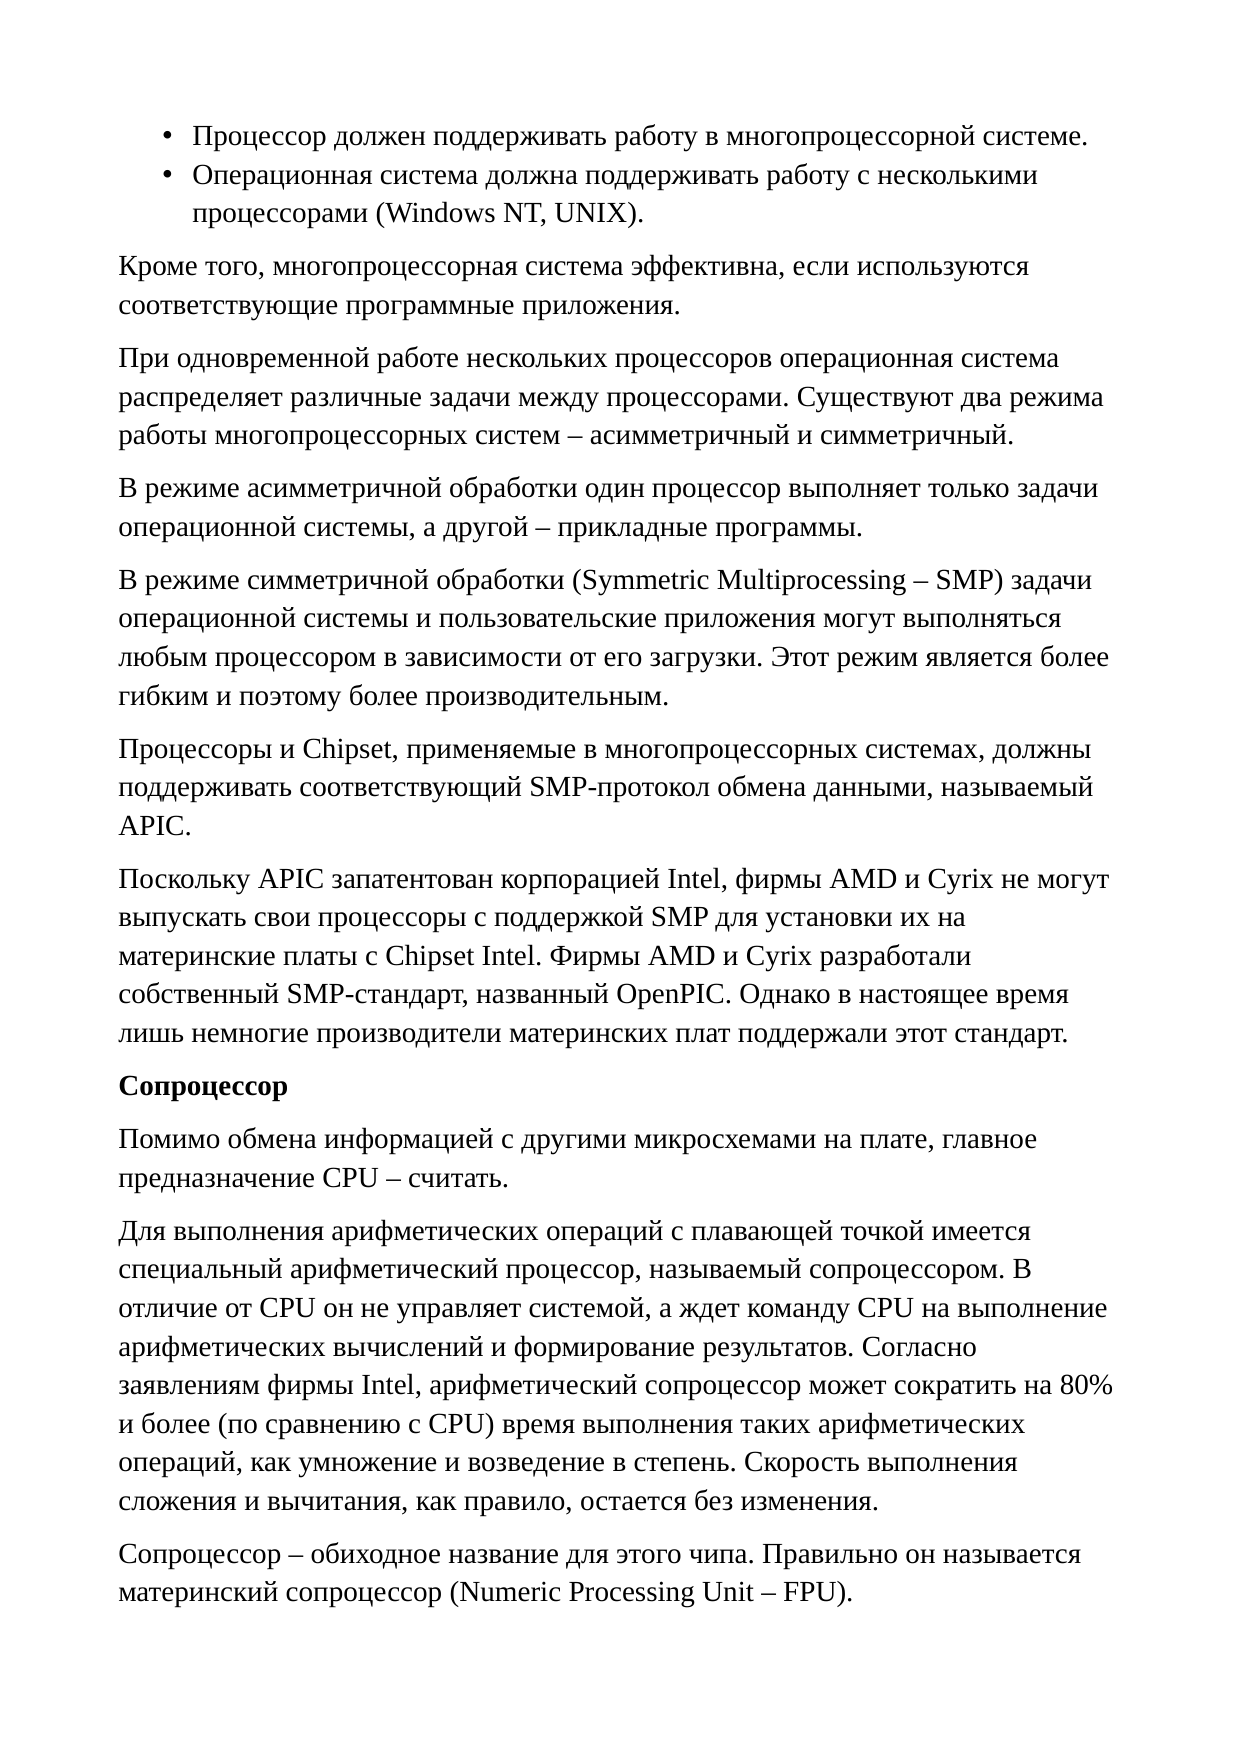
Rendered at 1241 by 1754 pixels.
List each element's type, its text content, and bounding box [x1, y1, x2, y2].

text Для выполнения арифметических операций с плавающей точкой имеется специальный арифметический процессор, называемый сопроцессором. В отличие от CPU он не управляет системой, а ждет команду CPU на выполнение арифметических вычислений и формирование результатов. Согласно заявлениям фирмы Intel, арифметический сопроцессор может сократить на 80% и более (по сравнению с CPU) время выполнения таких арифметических операций, как умножение и возведение в степень. Скорость выполнения сложения и вычитания, как правило, остается без изменения. [118, 1213, 1122, 1516]
text В режиме симметричной обработки (Symmetric Multiprocessing – SMP) задачи операционной системы и пользовательские приложения могут выполняться любым процессором в зависимости от его загрузки. Этот режим является более гибким и поэтому более производительным. [118, 562, 1122, 711]
list Операционная система должна поддерживать работу с несколькими процессорами (Windows NT, UNIX). [162, 157, 1122, 229]
text В режиме асимметричной обработки один процессор выполняет только задачи операционной системы, а другой – прикладные программы. [118, 470, 1122, 542]
list Процессор должен поддерживать работу в многопроцессорной системе. [162, 118, 1122, 152]
text Сопроцессор – обиходное название для этого чипа. Правильно он называется материнский сопроцессор (Numeric Processing Unit – FPU). [118, 1536, 1122, 1608]
text Сопроцессор [118, 1068, 1122, 1102]
text Процессоры и Chipset, применяемые в многопроцессорных системах, должны поддерживать соответствующий SMP-протокол обмена данными, называемый APIC. [118, 731, 1122, 841]
text При одновременной работе нескольких процессоров операционная система распределяет различные задачи между процессорами. Существуют два режима работы многопроцессорных систем – асимметричный и симметричный. [118, 340, 1122, 451]
text Помимо обмена информацией с другими микросхемами на плате, главное предназначение CPU – считать. [118, 1121, 1122, 1193]
text Поскольку APIC запатентован корпорацией Intel, фирмы AMD и Cyrix не могут выпускать свои процессоры с поддержкой SMP для установки их на материнские платы с Chipset Intel. Фирмы AMD и Cyrix разработали собственный SMP-стандарт, названный OpenPIC. Однако в настоящее время лишь немногие производители материнских плат поддержали этот стандарт. [118, 861, 1122, 1049]
text Кроме того, многопроцессорная система эффективна, если используются соответствующие программные приложения. [118, 248, 1122, 321]
